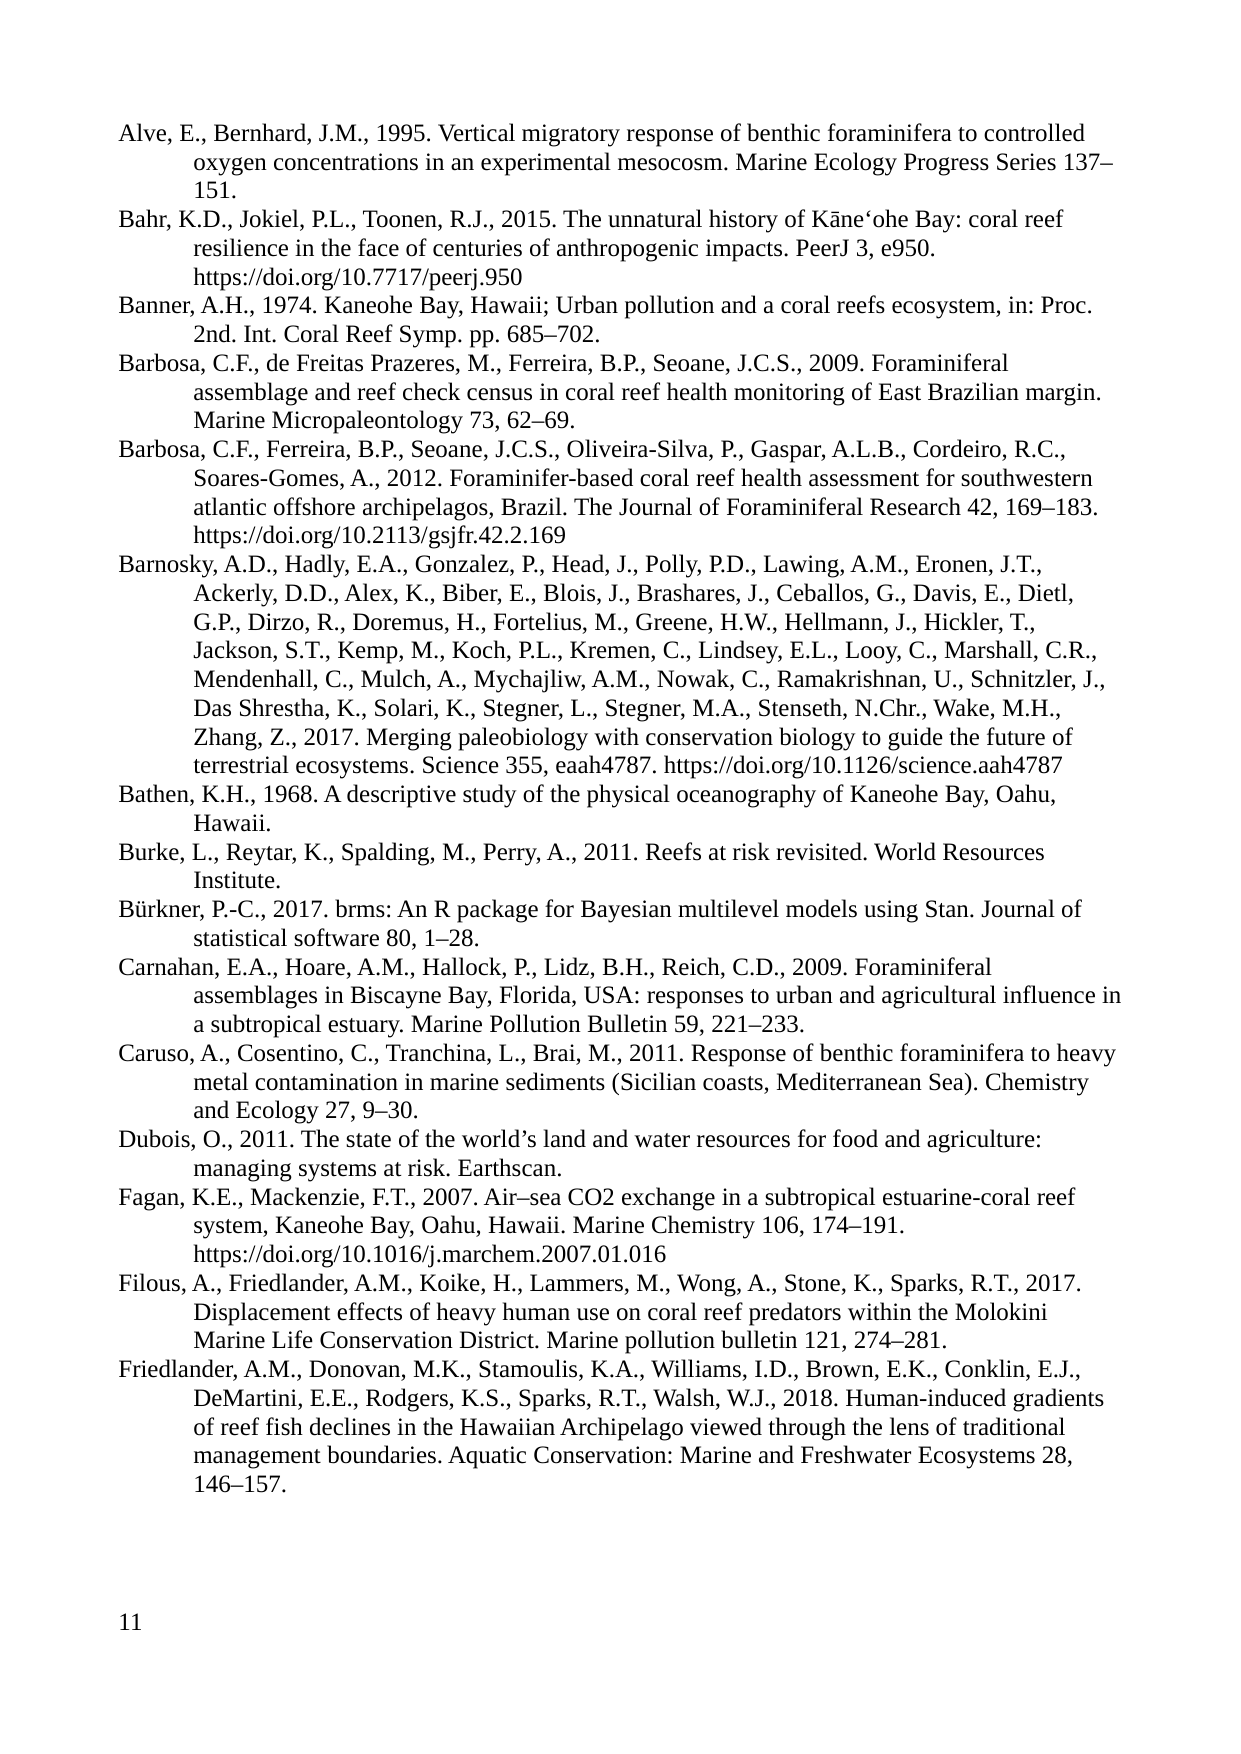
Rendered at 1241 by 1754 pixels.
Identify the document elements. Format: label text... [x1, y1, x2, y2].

text Carnahan, E.A., Hoare, A.M., Hallock, P., Lidz, B.H., Reich, C.D., 2009. Foraminiferal assemblages in Biscayne Bay, Florida, USA: responses to urban and agricultural influence in a subtropical estuary. Marine Pollution Bulletin 59, 221–233. [118, 952, 1122, 1038]
text Burke, L., Reytar, K., Spalding, M., Perry, A., 2011. Reefs at risk revisited. World Resources Institute. [118, 837, 1122, 894]
text Barnosky, A.D., Hadly, E.A., Gonzalez, P., Head, J., Polly, P.D., Lawing, A.M., Eronen, J.T., Ackerly, D.D., Alex, K., Biber, E., Blois, J., Brashares, J., Ceballos, G., Davis, E., Dietl, G.P., Dirzo, R., Doremus, H., Fortelius, M., Greene, H.W., Hellmann, J., Hickler, T., Jackson, S.T., Kemp, M., Koch, P.L., Kremen, C., Lindsey, E.L., Looy, C., Marshall, C.R., Mendenhall, C., Mulch, A., Mychajliw, A.M., Nowak, C., Ramakrishnan, U., Schnitzler, J., Das Shrestha, K., Solari, K., Stegner, L., Stegner, M.A., Stenseth, N.Chr., Wake, M.H., Zhang, Z., 2017. Merging paleobiology with conservation biology to guide the future of terrestrial ecosystems. Science 355, eaah4787. https://doi.org/10.1126/science.aah4787 [118, 549, 1122, 779]
text Bürkner, P.-C., 2017. brms: An R package for Bayesian multilevel models using Stan. Journal of statistical software 80, 1–28. [118, 894, 1122, 952]
text Alve, E., Bernhard, J.M., 1995. Vertical migratory response of benthic foraminifera to controlled oxygen concentrations in an experimental mesocosm. Marine Ecology Progress Series 137–151. [118, 118, 1122, 204]
text Banner, A.H., 1974. Kaneohe Bay, Hawaii; Urban pollution and a coral reefs ecosystem, in: Proc. 2nd. Int. Coral Reef Symp. pp. 685–702. [118, 291, 1122, 348]
text Friedlander, A.M., Donovan, M.K., Stamoulis, K.A., Williams, I.D., Brown, E.K., Conklin, E.J., DeMartini, E.E., Rodgers, K.S., Sparks, R.T., Walsh, W.J., 2018. Human‐induced gradients of reef fish declines in the Hawaiian Archipelago viewed through the lens of traditional management boundaries. Aquatic Conservation: Marine and Freshwater Ecosystems 28, 146–157. [118, 1354, 1122, 1498]
text Caruso, A., Cosentino, C., Tranchina, L., Brai, M., 2011. Response of benthic foraminifera to heavy metal contamination in marine sediments (Sicilian coasts, Mediterranean Sea). Chemistry and Ecology 27, 9–30. [118, 1038, 1122, 1124]
text Barbosa, C.F., Ferreira, B.P., Seoane, J.C.S., Oliveira-Silva, P., Gaspar, A.L.B., Cordeiro, R.C., Soares-Gomes, A., 2012. Foraminifer-based coral reef health assessment for southwestern atlantic offshore archipelagos, Brazil. The Journal of Foraminiferal Research 42, 169–183. https://doi.org/10.2113/gsjfr.42.2.169 [118, 434, 1122, 549]
text Barbosa, C.F., de Freitas Prazeres, M., Ferreira, B.P., Seoane, J.C.S., 2009. Foraminiferal assemblage and reef check census in coral reef health monitoring of East Brazilian margin. Marine Micropaleontology 73, 62–69. [118, 348, 1122, 434]
text Fagan, K.E., Mackenzie, F.T., 2007. Air–sea CO2 exchange in a subtropical estuarine-coral reef system, Kaneohe Bay, Oahu, Hawaii. Marine Chemistry 106, 174–191. https://doi.org/10.1016/j.marchem.2007.01.016 [118, 1182, 1122, 1268]
text Bathen, K.H., 1968. A descriptive study of the physical oceanography of Kaneohe Bay, Oahu, Hawaii. [118, 779, 1122, 837]
text Filous, A., Friedlander, A.M., Koike, H., Lammers, M., Wong, A., Stone, K., Sparks, R.T., 2017. Displacement effects of heavy human use on coral reef predators within the Molokini Marine Life Conservation District. Marine pollution bulletin 121, 274–281. [118, 1268, 1122, 1354]
text Bahr, K.D., Jokiel, P.L., Toonen, R.J., 2015. The unnatural history of Kāne‘ohe Bay: coral reef resilience in the face of centuries of anthropogenic impacts. PeerJ 3, e950. https://doi.org/10.7717/peerj.950 [118, 204, 1122, 291]
text Dubois, O., 2011. The state of the world’s land and water resources for food and agriculture: managing systems at risk. Earthscan. [118, 1124, 1122, 1182]
